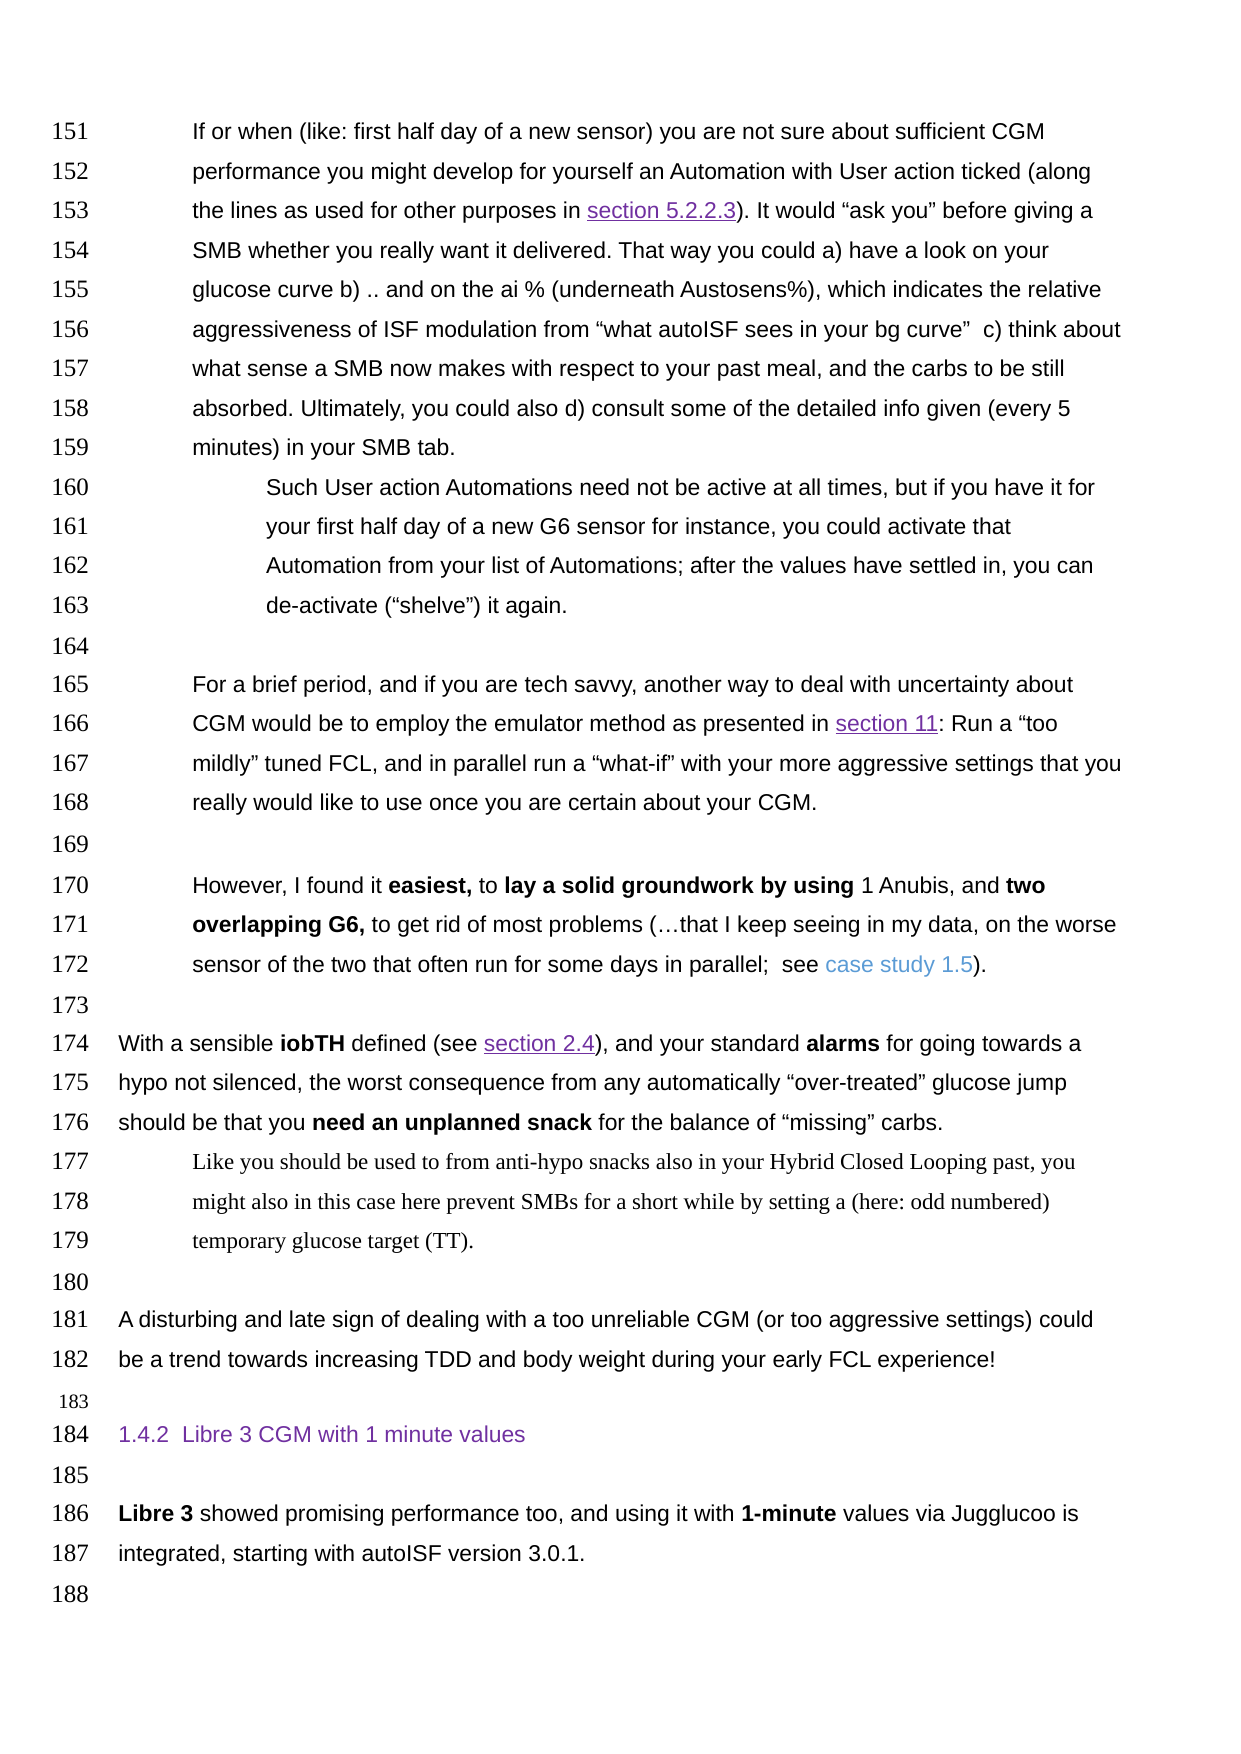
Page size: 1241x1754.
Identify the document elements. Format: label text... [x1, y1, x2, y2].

text However, I found it easiest, to lay a solid groundwork by using 1 Anubis, and two overlapping G6, to get rid of most problems (…that I keep seeing in my data, on the worse sensor of the two that often run for some days in parallel; see case study 1.5). [192, 872, 1122, 977]
text With a sensible iobTH defined (see section 2.4), and your standard alarms for going towards a hypo not silenced, the worst consequence from any automatically “over-treated” glucose jump should be that you need an unplanned snack for the balance of “missing” carbs. [118, 1030, 1122, 1135]
text Like you should be used to from anti-hypo snacks also in your Hybrid Closed Looping past, you might also in this case here prevent SMBs for a short while by setting a (here: odd numbered) temporary glucose target (TT). [192, 1148, 1122, 1253]
text 1.4.2 Libre 3 CGM with 1 minute values [118, 1421, 1122, 1447]
text For a brief period, and if you are tech savvy, another way to deal with uncertainty about CGM would be to employ the emulator method as presented in section 11: Run a “too mildly” tuned FCL, and in parallel run a “what-if” with your more aggressive settings that you really would like to use once you are certain about your CGM. [192, 671, 1122, 816]
text A disturbing and late sign of dealing with a too unreliable CGM (or too aggressive settings) could be a trend towards increasing TDD and body weight during your early FCL experience! [118, 1306, 1122, 1372]
text Libre 3 showed promising performance too, and using it with 1-minute values via Jugglucoo is integrated, starting with autoISF version 3.0.1. [118, 1500, 1122, 1566]
text If or when (like: first half day of a new sensor) you are not sure about sufficient CGM performance you might develop for yourself an Automation with User action ticked (along the lines as used for other purposes in section 5.2.2.3). It would “ask you” before giving a SMB whether you really want it delivered. That way you could a) have a look on your glucose curve b) .. and on the ai % (underneath Austosens%), which indicates the relative aggressiveness of ISF modulation from “what autoISF sees in your bg curve” c) think about what sense a SMB now makes with respect to your past meal, and the carbs to be still absorbed. Ultimately, you could also d) consult some of the detailed info given (every 5 minutes) in your SMB tab. [192, 118, 1122, 460]
text Such User action Automations need not be active at all times, but if you have it for your first half day of a new G6 sensor for instance, you could activate that Automation from your list of Automations; after the values have settled in, you can de-activate (“shelve”) it again. [266, 473, 1122, 618]
